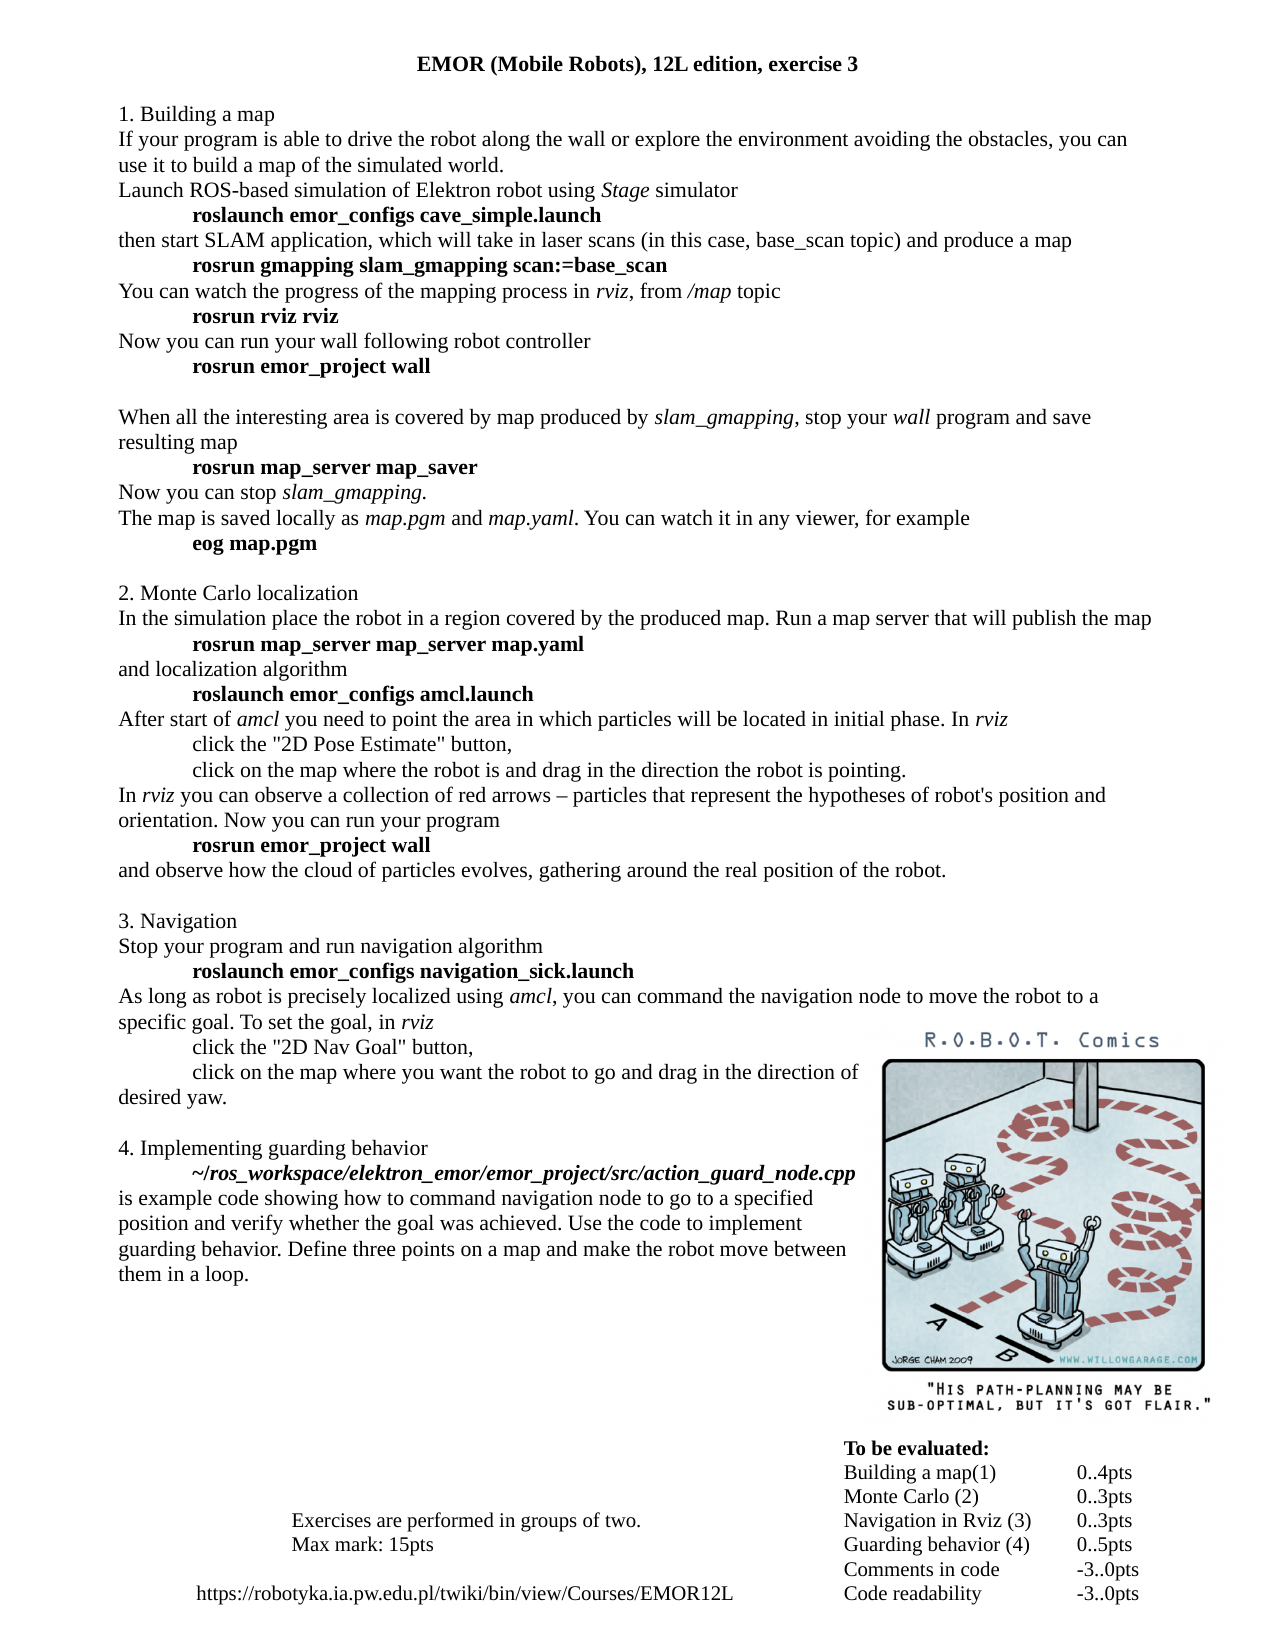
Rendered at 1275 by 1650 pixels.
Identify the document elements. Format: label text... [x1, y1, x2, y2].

text Now you can run your wall following robot controller [118, 328, 1157, 353]
text 3. Navigation [118, 908, 1157, 933]
text Exercises are performed in groups of two. Navigation in Rviz (3) 0..3pts [291, 1508, 1157, 1532]
text eog map.pgm [118, 530, 1157, 555]
text rosrun map_server map_saver [118, 454, 1157, 479]
text 2. Monte Carlo localization [118, 580, 1157, 605]
text https://robotyka.ia.pw.edu.pl/twiki/bin/view/Courses/EMOR12L Code readability -3..0pts [196, 1581, 1157, 1604]
text rosrun emor_project wall [118, 832, 1157, 857]
text roslaunch emor_configs navigation_sick.launch [118, 958, 1157, 983]
text 4. Implementing guarding behavior [118, 1135, 863, 1160]
text then start SLAM application, which will take in laser scans (in this case, base_scan topic) and produce a map [118, 227, 1157, 252]
text is example code showing how to command navigation node to go to a specified position and verify whether the goal was achieved. Use the code to implement guarding behavior. Define three points on a map and make the robot move between them in a loop. [118, 1185, 863, 1286]
text Stop your program and run navigation algorithm [118, 933, 1157, 958]
text 1. Building a map [118, 101, 1157, 126]
text In rviz you can observe a collection of red arrows – particles that represent the hypotheses of robot's position and orientation. Now you can run your program [118, 782, 1157, 832]
text rosrun emor_project wall [118, 353, 1157, 378]
text You can watch the progress of the mapping process in rviz, from /map topic [118, 278, 1157, 303]
text After start of amcl you need to point the area in which particles will be located in initial phase. In rviz [118, 706, 1157, 731]
text Max mark: 15pts Guarding behavior (4) 0..5pts [291, 1532, 1157, 1556]
text Monte Carlo (2) 0..3pts [291, 1484, 1157, 1508]
text To be evaluated: [291, 1436, 1157, 1460]
text ~/ros_workspace/elektron_emor/emor_project/src/action_guard_node.cpp [118, 1160, 863, 1185]
text Now you can stop slam_gmapping. [118, 479, 1157, 504]
text The map is saved locally as map.pgm and map.yaml. You can watch it in any viewer, for example [118, 504, 1157, 530]
text roslaunch emor_configs cave_simple.launch [118, 202, 1157, 227]
text Comments in code -3..0pts [291, 1556, 1157, 1581]
text click the "2D Nav Goal" button, [118, 1034, 863, 1059]
text and observe how the cloud of particles evolves, gathering around the real position of the robot. [118, 857, 1157, 883]
text When all the interesting area is covered by map produced by slam_gmapping, stop your wall program and save resulting map [118, 404, 1157, 454]
text rosrun map_server map_server map.yaml [118, 631, 1157, 656]
text EMOR (Mobile Robots), 12L edition, exercise 3 [118, 51, 1157, 76]
text As long as robot is precisely localized using amcl, you can command the navigation node to move the robot to a specific goal. To set the goal, in rviz [118, 983, 1157, 1034]
text In the simulation place the robot in a region covered by the produced map. Run a map server that will publish the map [118, 605, 1157, 631]
text rosrun rviz rviz [118, 303, 1157, 328]
text roslaunch emor_configs amcl.launch [118, 681, 1157, 706]
text click the "2D Pose Estimate" button, [118, 731, 1157, 757]
picture [863, 1020, 1225, 1424]
text Building a map(1) 0..4pts [291, 1460, 1157, 1484]
text click on the map where the robot is and drag in the direction the robot is pointing. [118, 757, 1157, 782]
text click on the map where you want the robot to go and drag in the direction of desired yaw. [118, 1059, 863, 1109]
text If your program is able to drive the robot along the wall or explore the environment avoiding the obstacles, you can use it to build a map of the simulated world. Launch ROS-based simulation of Elektron robot using Stage simulator [118, 126, 1157, 202]
text and localization algorithm [118, 656, 1157, 681]
text rosrun gmapping slam_gmapping scan:=base_scan [118, 252, 1157, 278]
